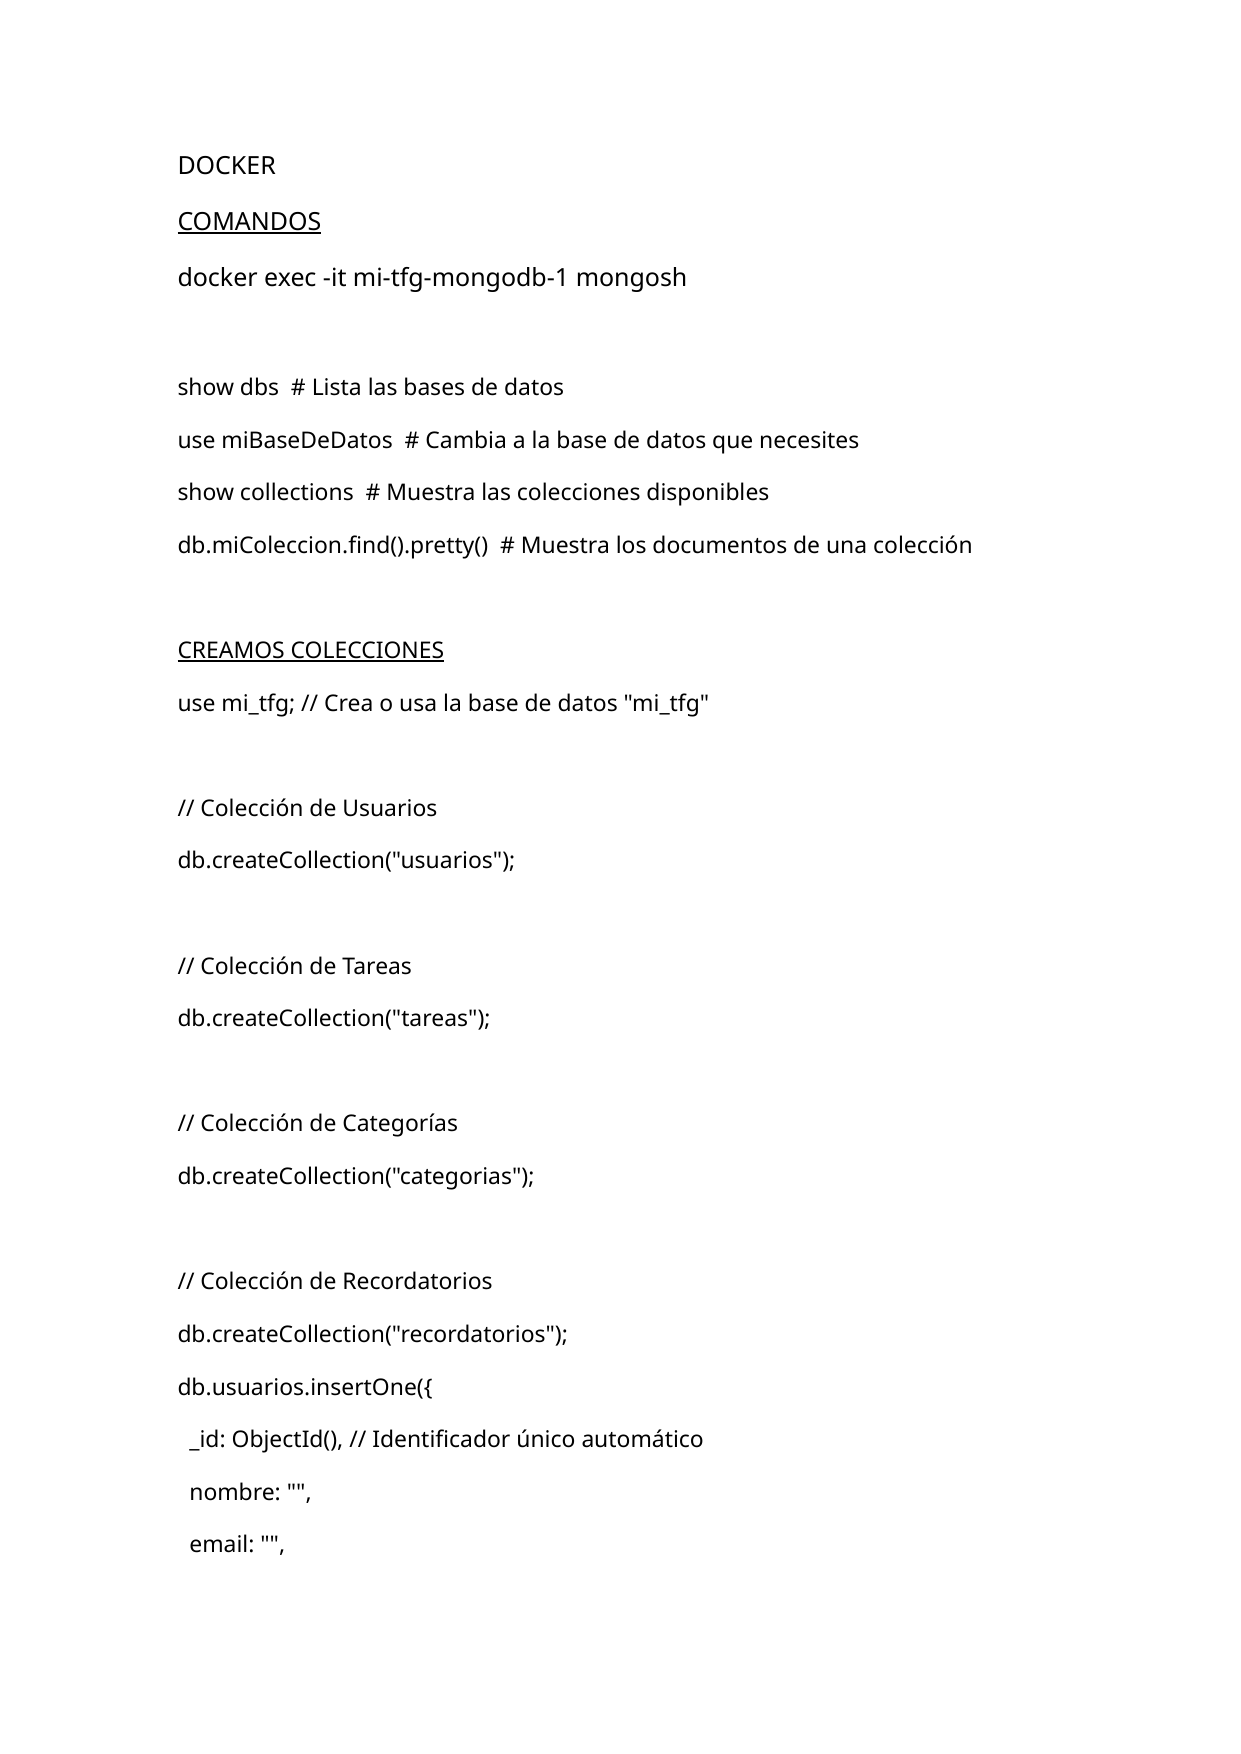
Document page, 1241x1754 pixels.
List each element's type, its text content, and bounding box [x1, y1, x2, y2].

text show dbs # Lista las bases de datos [177, 371, 1063, 402]
text use miBaseDeDatos # Cambia a la base de datos que necesites [177, 423, 1063, 455]
text // Colección de Recordatorios [177, 1265, 1063, 1296]
text _id: ObjectId(), // Identificador único automático [177, 1423, 1063, 1454]
text nombre: "", [177, 1476, 1063, 1507]
text db.miColeccion.find().pretty() # Muestra los documentos de una colección [177, 529, 1063, 560]
text CREAMOS COLECCIONES [177, 634, 1063, 665]
text db.createCollection("recordatorios"); [177, 1318, 1063, 1349]
text // Colección de Usuarios [177, 792, 1063, 823]
text // Colección de Tareas [177, 949, 1063, 981]
text DOCKER [177, 148, 1063, 182]
text COMANDOS [177, 203, 1063, 237]
text db.createCollection("tareas"); [177, 1002, 1063, 1033]
text // Colección de Categorías [177, 1107, 1063, 1139]
text show collections # Muestra las colecciones disponibles [177, 476, 1063, 507]
text docker exec -it mi-tfg-mongodb-1 mongosh [177, 259, 1063, 293]
text use mi_tfg; // Crea o usa la base de datos "mi_tfg" [177, 687, 1063, 718]
text email: "", [177, 1528, 1063, 1559]
text db.usuarios.insertOne({ [177, 1370, 1063, 1402]
text db.createCollection("usuarios"); [177, 844, 1063, 876]
text db.createCollection("categorias"); [177, 1160, 1063, 1191]
